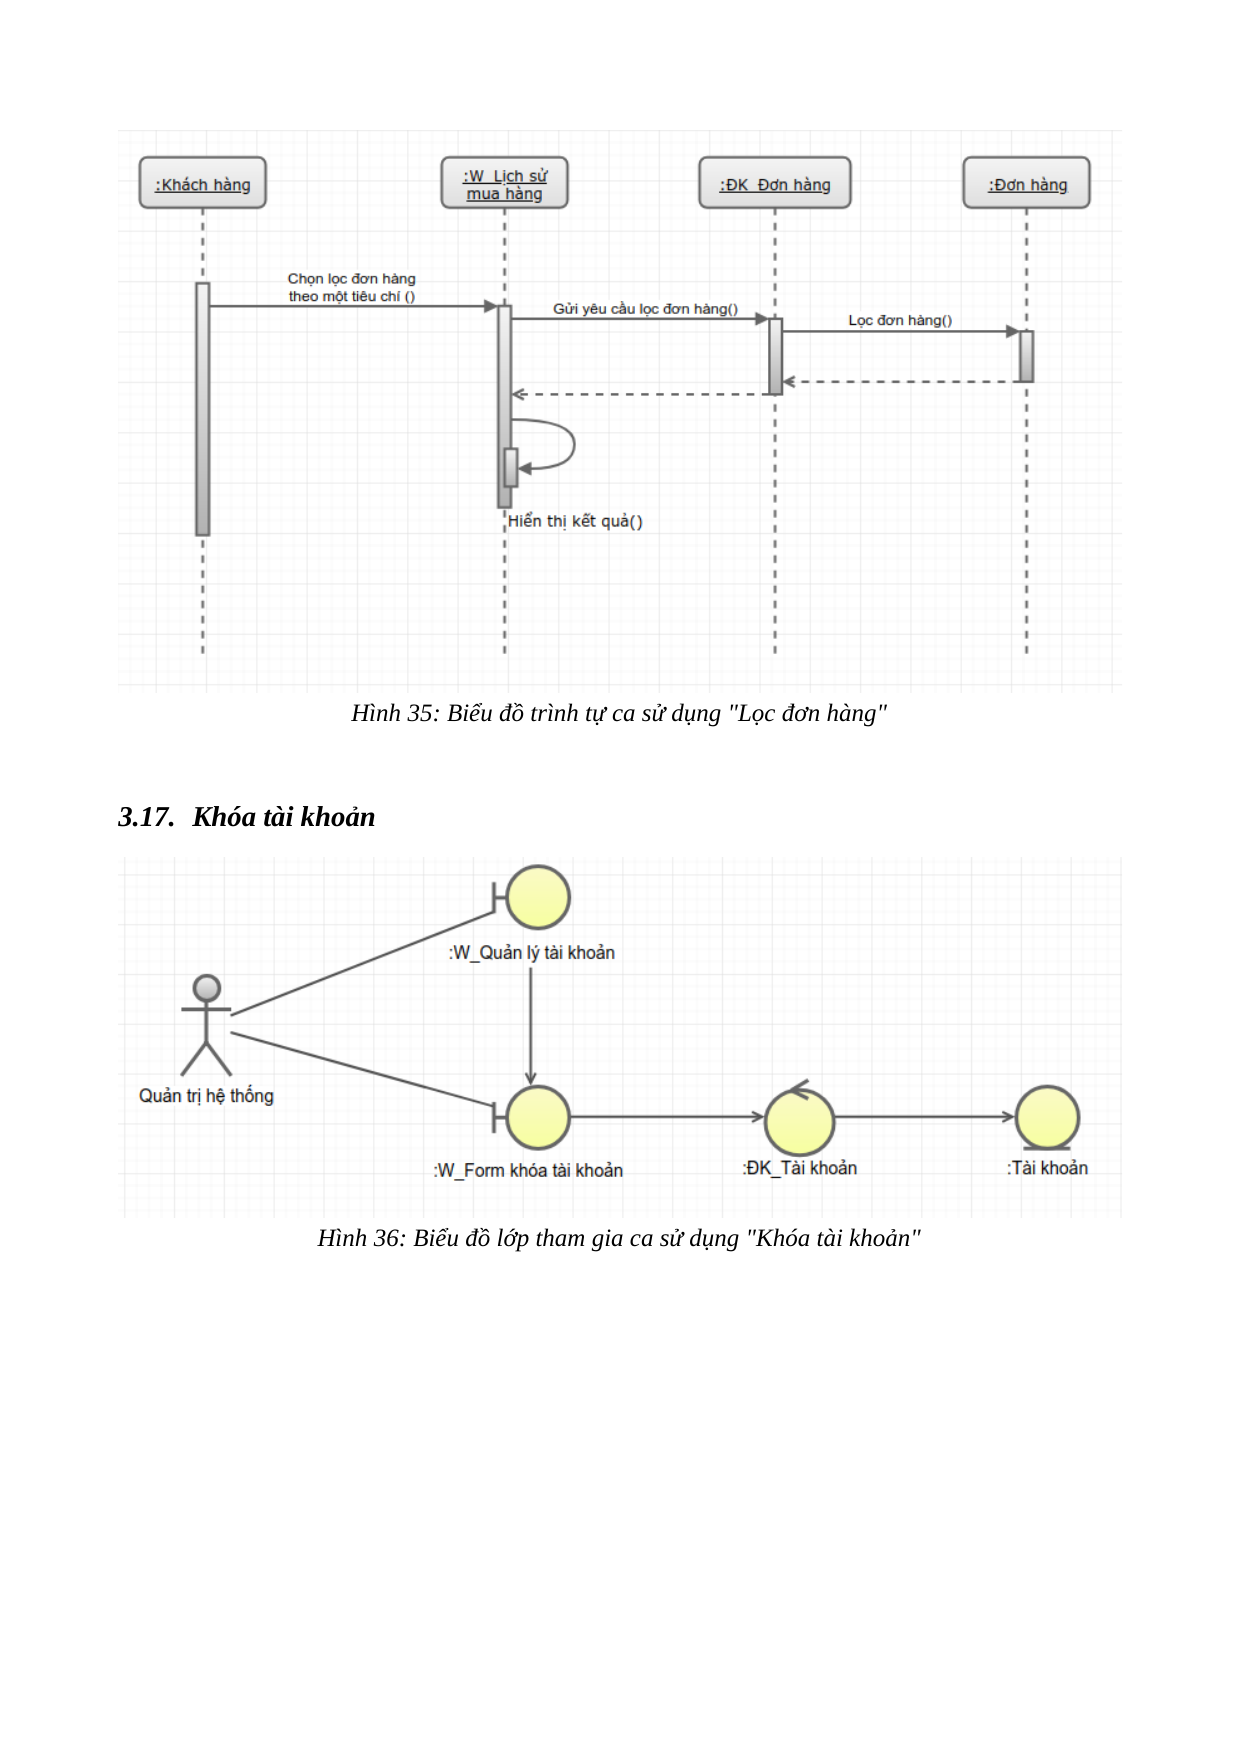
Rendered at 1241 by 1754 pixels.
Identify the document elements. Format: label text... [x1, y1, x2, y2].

text Hình 36: Biểu đồ lớp tham gia ca sử dụng "Khóa tài khoản" [118, 1218, 1122, 1252]
text Hình 35: Biểu đồ trình tự ca sử dụng "Lọc đơn hàng" [118, 693, 1122, 726]
picture [118, 130, 1123, 693]
subtitle Khóa tài khoản [118, 799, 1122, 832]
picture [118, 857, 1123, 1218]
